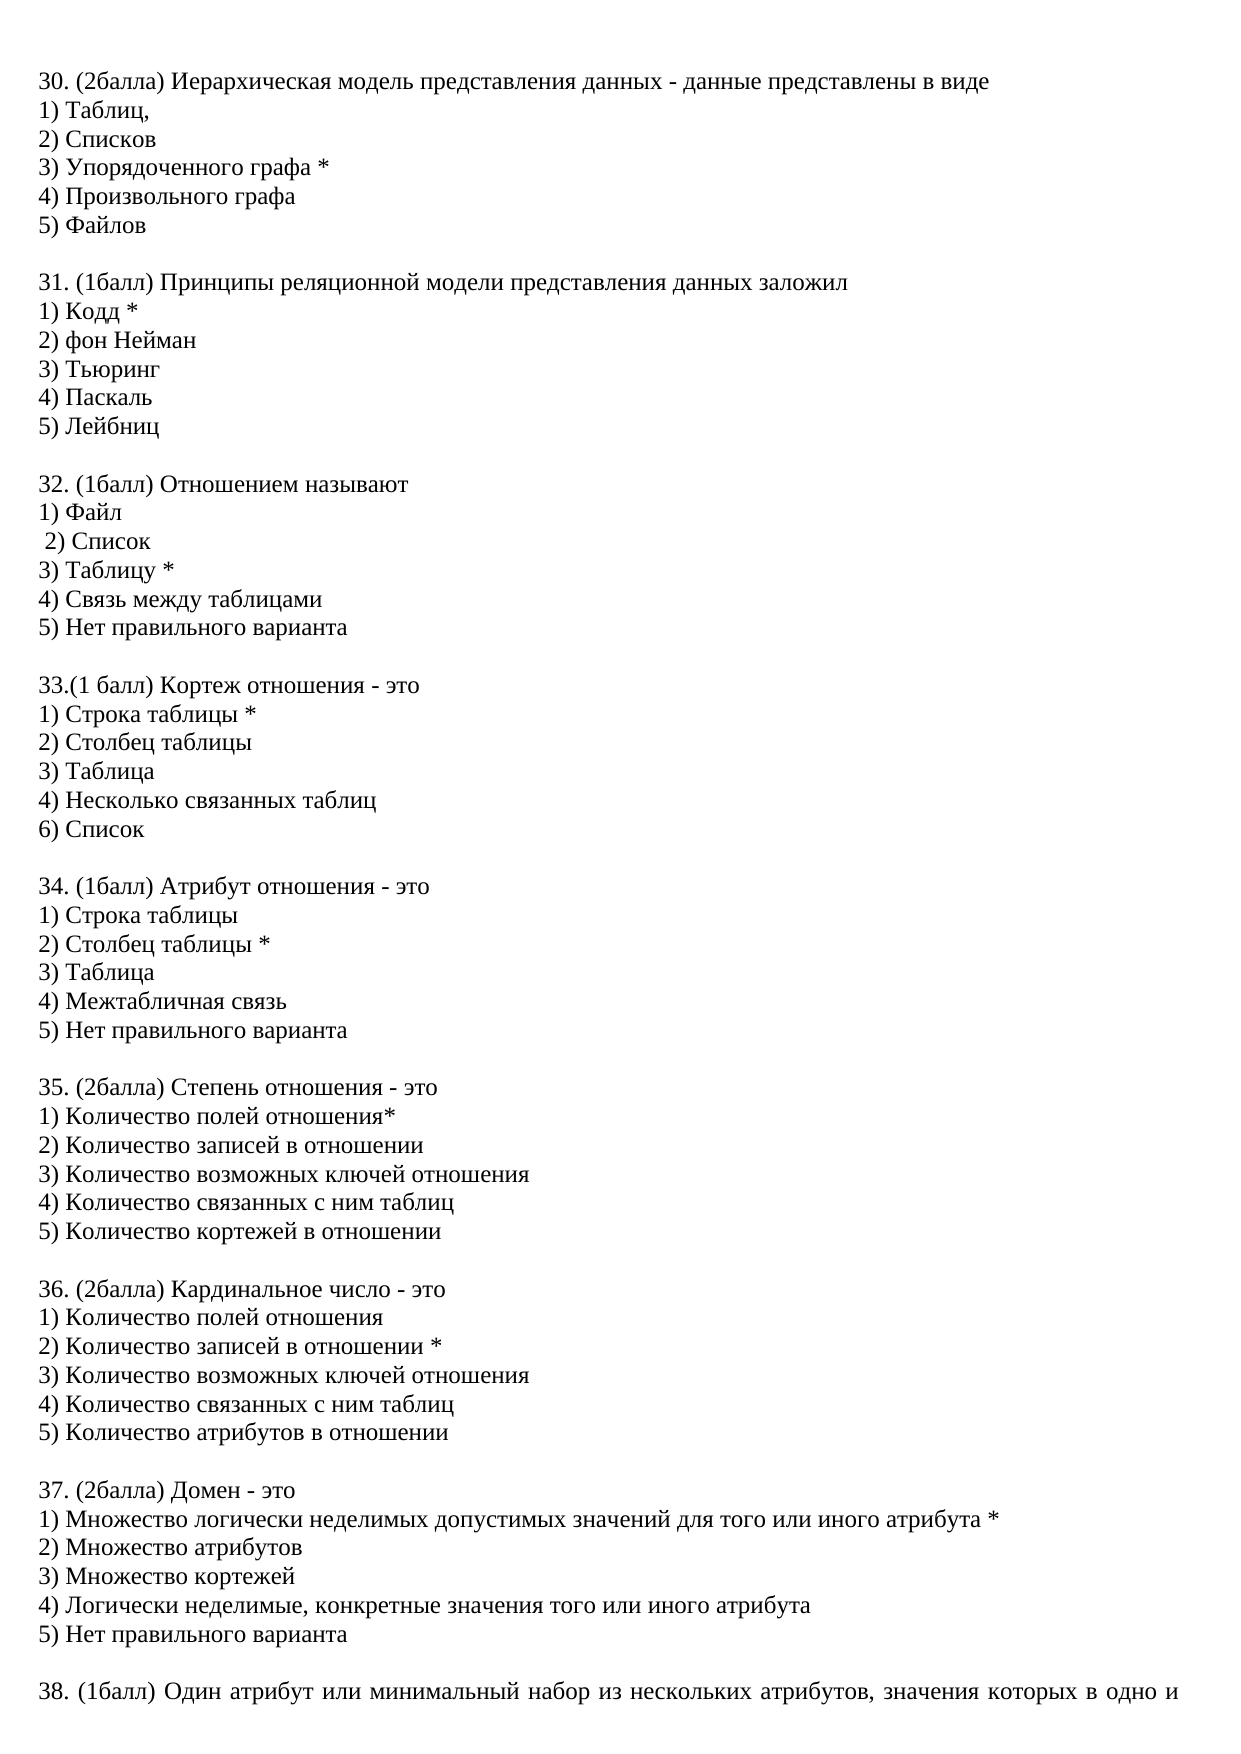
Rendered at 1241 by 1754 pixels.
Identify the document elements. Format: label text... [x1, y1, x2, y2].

text 1) Множество логически неделимых допустимых значений для того или иного атрибута * [38, 1504, 1181, 1532]
text 4) Паскаль [38, 382, 1181, 411]
text 4) Произвольного графа [38, 181, 1181, 210]
text 5) Файлов [38, 210, 1181, 239]
text 5) Нет правильного варианта [38, 1015, 1181, 1044]
text 31. (1балл) Принципы реляционной модели представления данных заложил [38, 267, 1181, 296]
text 35. (2балла) Степень отношения - это [38, 1072, 1181, 1101]
text 4) Несколько связанных таблиц [38, 785, 1181, 814]
text 3) Упорядоченного графа * [38, 152, 1181, 181]
text 1) Таблиц, [38, 95, 1181, 124]
text 30. (2балла) Иерархическая модель представления данных - данные представлены в виде [38, 66, 1181, 95]
text 4) Количество связанных с ним таблиц [38, 1187, 1181, 1216]
text 5) Количество атрибутов в отношении [38, 1417, 1181, 1446]
text 38. (1балл) Один атрибут или минимальный набор из нескольких атрибутов, значения которых в одно и [38, 1676, 1181, 1705]
text 3) Таблица [38, 756, 1181, 785]
text 2) Столбец таблицы [38, 727, 1181, 756]
text 2) Количество записей в отношении [38, 1130, 1181, 1159]
text 2) Количество записей в отношении * [38, 1331, 1181, 1360]
text 5) Количество кортежей в отношении [38, 1216, 1181, 1245]
text 4) Логически неделимые, конкретные значения того или иного атрибута [38, 1590, 1181, 1619]
text 36. (2балла) Кардинальное число - это [38, 1274, 1181, 1302]
text 1) Строка таблицы * [38, 699, 1181, 727]
text 1) Количество полей отношения [38, 1302, 1181, 1331]
text 3) Таблицу * [38, 555, 1181, 584]
text 3) Множество кортежей [38, 1561, 1181, 1590]
text 1) Строка таблицы [38, 900, 1181, 929]
text 2) Столбец таблицы * [38, 929, 1181, 957]
text 2) Список [38, 526, 1181, 555]
text 3) Тьюринг [38, 354, 1181, 382]
text 1) Кодд * [38, 296, 1181, 325]
text 2) фон Нейман [38, 325, 1181, 354]
text 1) Количество полей отношения* [38, 1101, 1181, 1130]
text 5) Нет правильного варианта [38, 1619, 1181, 1647]
text 2) Множество атрибутов [38, 1532, 1181, 1561]
text 5) Нет правильного варианта [38, 612, 1181, 641]
text 37. (2балла) Домен - это [38, 1475, 1181, 1504]
text 33.(1 балл) Кортеж отношения - это [38, 670, 1181, 699]
text 4) Количество связанных с ним таблиц [38, 1389, 1181, 1417]
text 3) Таблица [38, 957, 1181, 986]
text 3) Количество возможных ключей отношения [38, 1159, 1181, 1187]
text 4) Связь между таблицами [38, 584, 1181, 612]
text 3) Количество возможных ключей отношения [38, 1360, 1181, 1389]
text 32. (1балл) Отношением называют [38, 469, 1181, 497]
text 2) Списков [38, 124, 1181, 152]
text 1) Файл [38, 497, 1181, 526]
text 4) Межтабличная связь [38, 986, 1181, 1015]
text 34. (1балл) Атрибут отношения - это [38, 871, 1181, 900]
text 5) Лейбниц [38, 411, 1181, 440]
text 6) Список [38, 814, 1181, 842]
